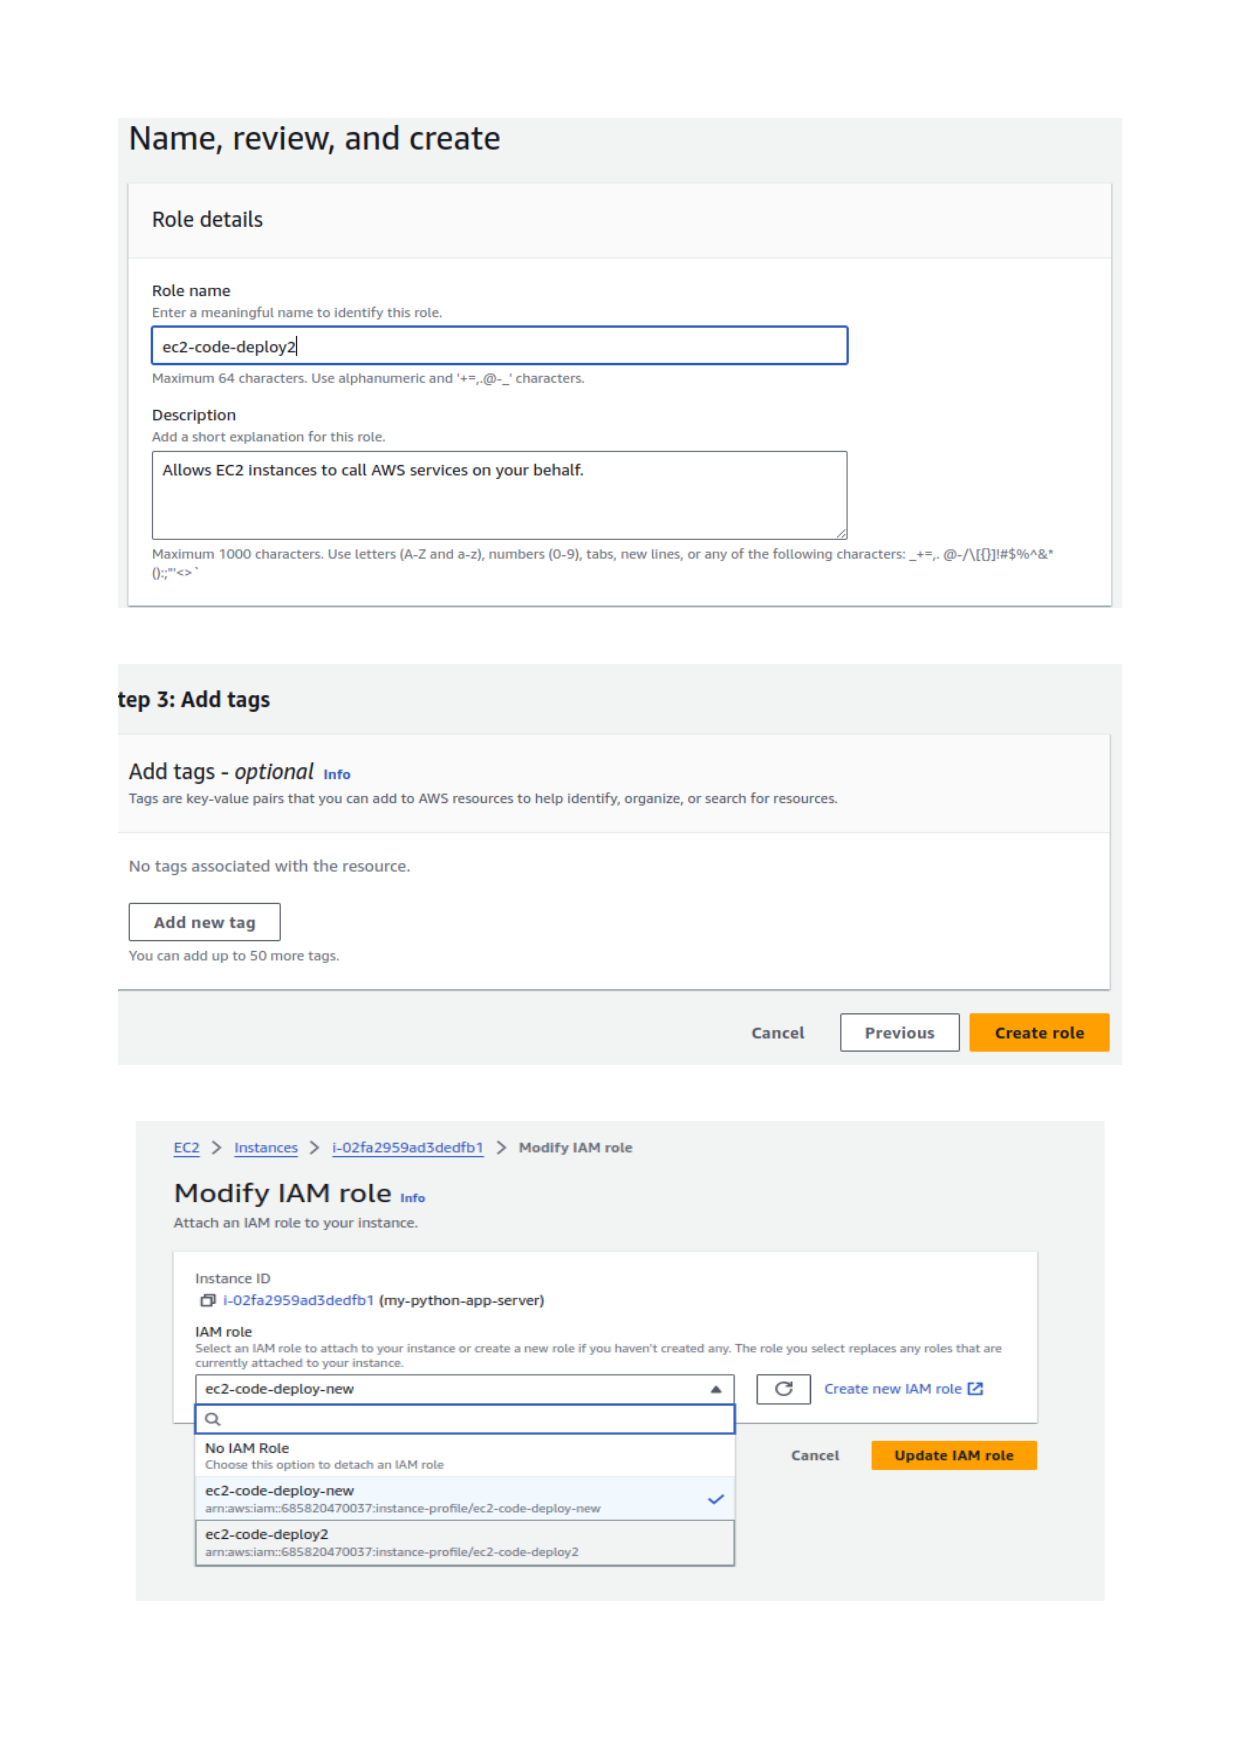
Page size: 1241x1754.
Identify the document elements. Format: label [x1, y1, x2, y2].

picture [118, 664, 1123, 1065]
picture [118, 118, 1123, 608]
picture [135, 1121, 1105, 1601]
